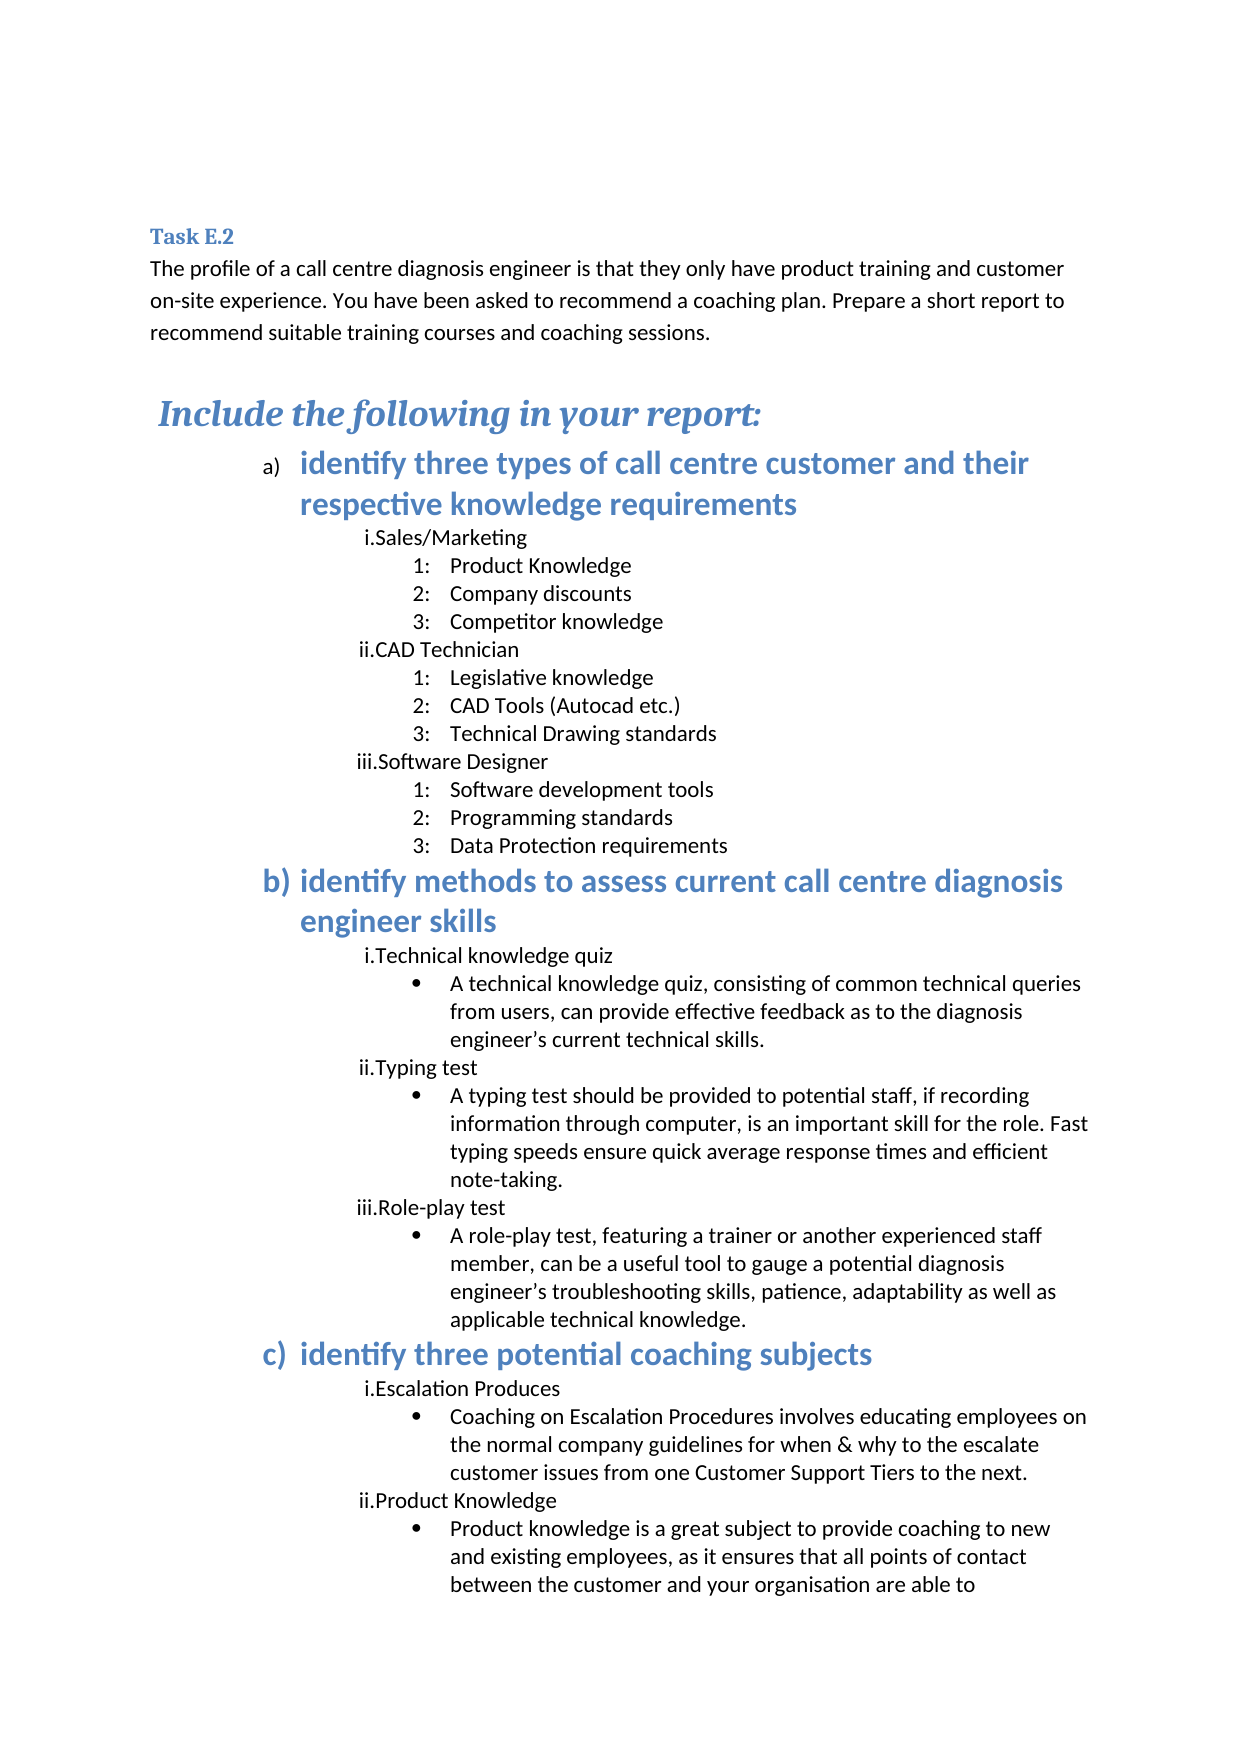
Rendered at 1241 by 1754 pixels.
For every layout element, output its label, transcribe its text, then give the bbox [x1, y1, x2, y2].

subtitle Task E.2 [150, 224, 1090, 250]
list identify three potential coaching subjects [262, 1333, 1090, 1374]
list Typing test [356, 1053, 1090, 1081]
subtitle Include the following in your report: [150, 392, 1090, 435]
list Coaching on Escalation Procedures involves educating employees on the normal company guidelines for when & why to the escalate customer issues from one Customer Support Tiers to the next. [412, 1402, 1090, 1486]
list A typing test should be provided to potential staff, if recording information through computer, is an important skill for the role. Fast typing speeds ensure quick average response times and efficient note-taking. [412, 1081, 1090, 1193]
list Technical knowledge quiz [356, 941, 1090, 969]
list identify three types of call centre customer and their respective knowledge requirements [262, 442, 1090, 523]
list Role-play test [356, 1193, 1090, 1221]
list Escalation Produces [356, 1374, 1090, 1402]
list Legislative knowledge [412, 663, 1090, 691]
text The profile of a call centre diagnosis engineer is that they only have product training and customer on-site experience. You have been asked to recommend a coaching plan. Prepare a short report to recommend suitable training courses and coaching sessions. [150, 254, 1090, 346]
list CAD Tools (Autocad etc.) [412, 691, 1090, 719]
list Software development tools [412, 776, 1090, 803]
list Product knowledge is a great subject to provide coaching to new and existing employees, as it ensures that all points of contact between the customer and your organisation are able to [412, 1514, 1090, 1598]
list Company discounts [412, 579, 1090, 607]
list Product Knowledge [412, 551, 1090, 579]
list Competitor knowledge [412, 607, 1090, 635]
list Programming standards [412, 803, 1090, 832]
list Software Designer [356, 747, 1090, 776]
list A role-play test, featuring a trainer or another experienced staff member, can be a useful tool to gauge a potential diagnosis engineer’s troubleshooting skills, patience, adaptability as well as applicable technical knowledge. [412, 1221, 1090, 1333]
list A technical knowledge quiz, consisting of common technical queries from users, can provide effective feedback as to the diagnosis engineer’s current technical skills. [412, 969, 1090, 1053]
list Data Protection requirements [412, 832, 1090, 859]
list Product Knowledge [356, 1486, 1090, 1514]
list Sales/Marketing [356, 523, 1090, 551]
list CAD Technician [356, 635, 1090, 663]
list Technical Drawing standards [412, 719, 1090, 747]
list identify methods to assess current call centre diagnosis engineer skills [262, 859, 1090, 941]
